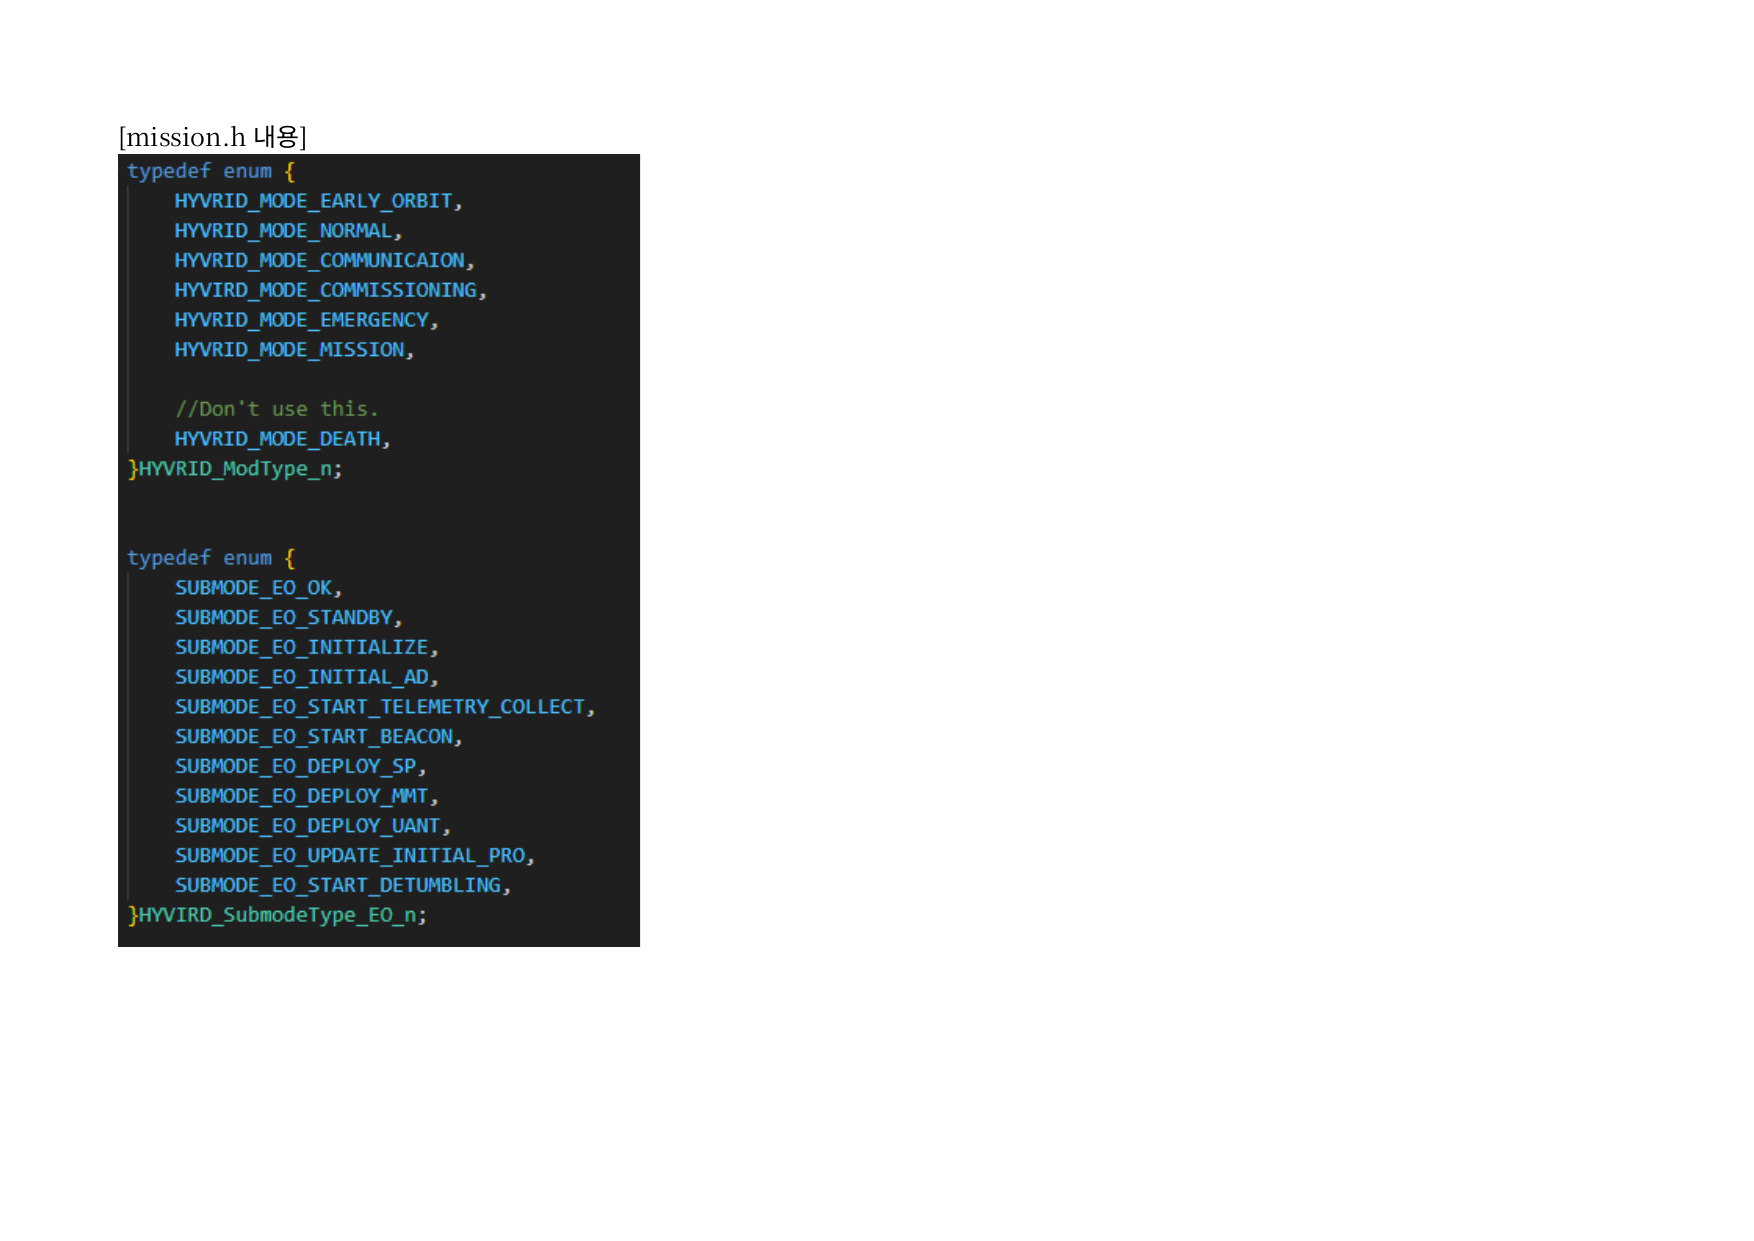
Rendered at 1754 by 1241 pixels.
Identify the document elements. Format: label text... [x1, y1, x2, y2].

text [mission.h 내용] [118, 118, 1636, 154]
picture [118, 154, 640, 947]
